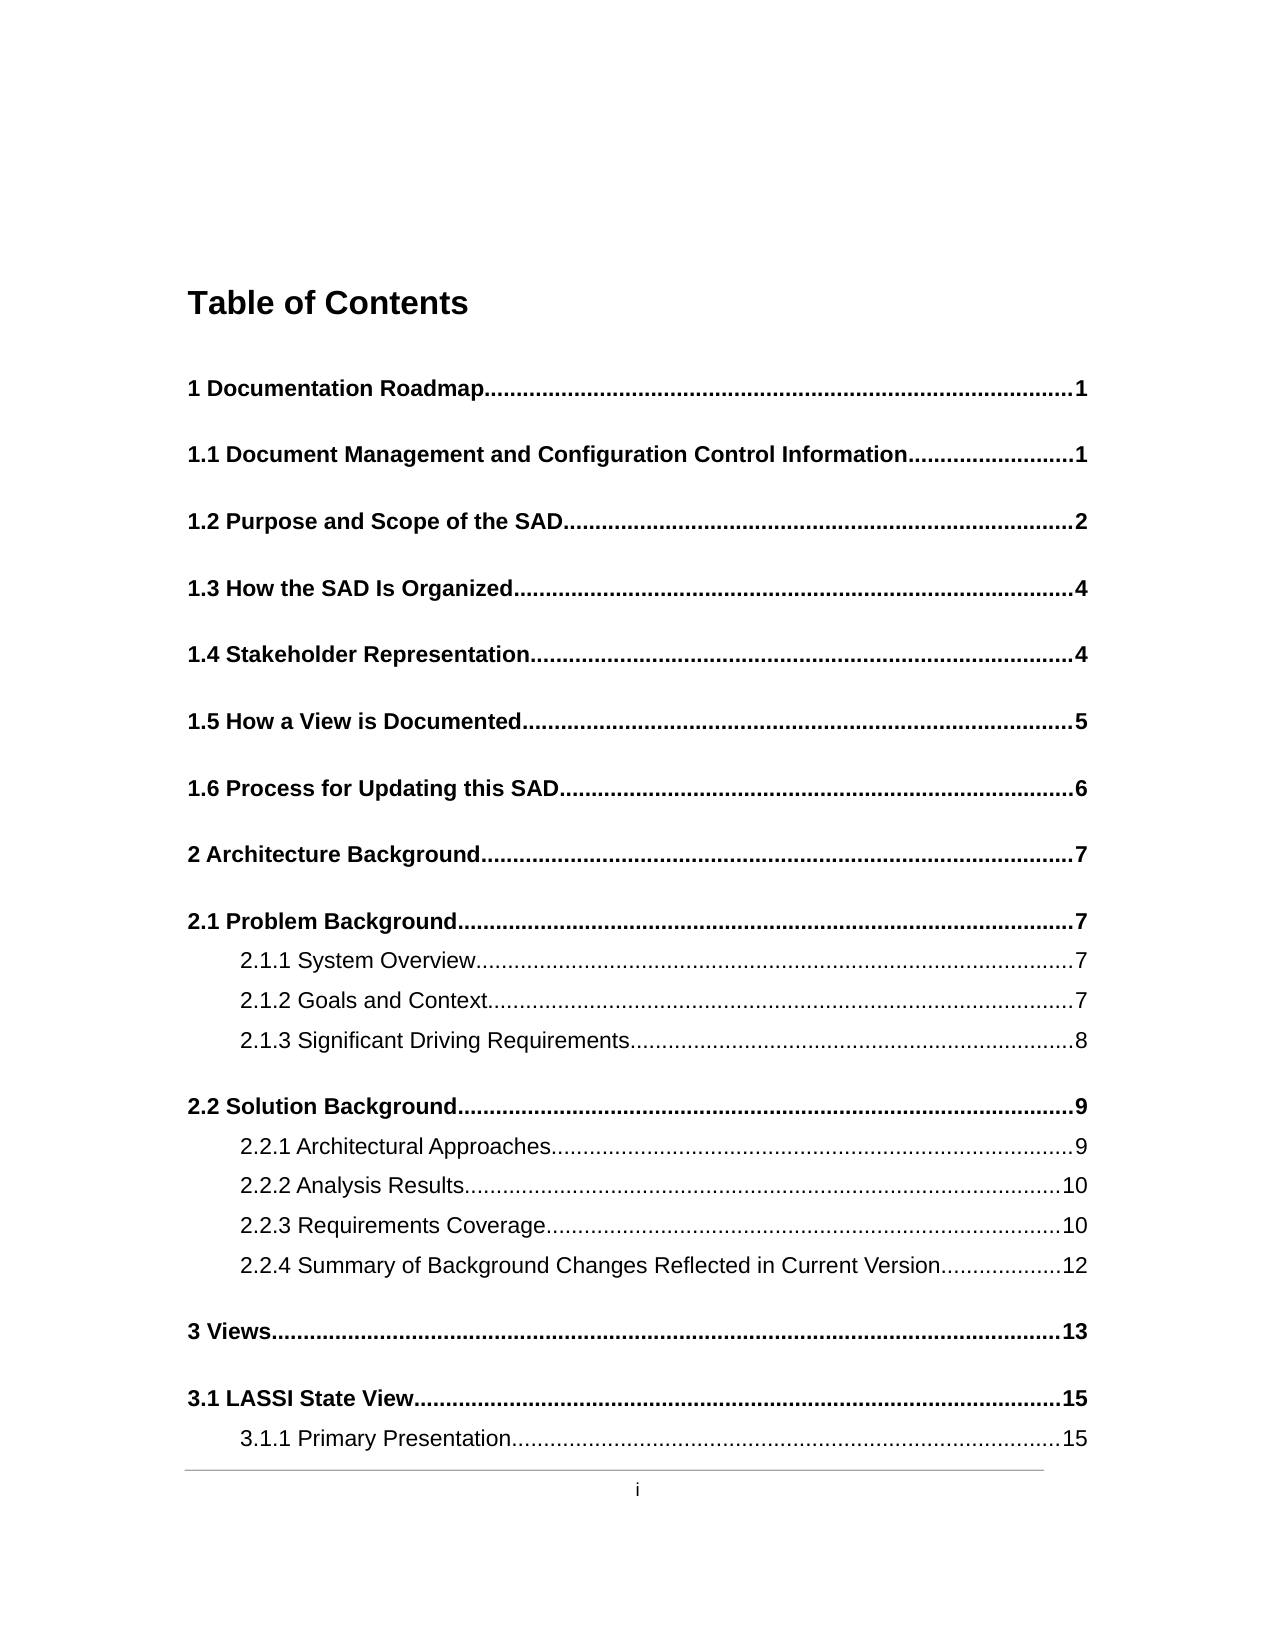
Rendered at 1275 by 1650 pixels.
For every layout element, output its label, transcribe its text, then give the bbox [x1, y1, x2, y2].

text 2.1.1 System Overview 7 [240, 945, 1087, 974]
text 2 Architecture Background 7 [187, 832, 1087, 868]
text 1.3 How the SAD Is Organized 4 [187, 566, 1087, 601]
text 1 Documentation Roadmap 1 [187, 366, 1087, 401]
text 2.2.2 Analysis Results 10 [240, 1170, 1087, 1199]
text 1.4 Stakeholder Representation 4 [187, 632, 1087, 668]
text 2.2 Solution Background 9 [187, 1084, 1087, 1120]
text 3.1.1 Primary Presentation 15 [240, 1422, 1087, 1451]
text 2.2.4 Summary of Background Changes Reflected in Current Version 12 [240, 1249, 1087, 1278]
text 1.1 Document Management and Configuration Control Information 1 [187, 432, 1087, 468]
text 2.2.1 Architectural Approaches 9 [240, 1130, 1087, 1159]
text 2.2.3 Requirements Coverage 10 [240, 1209, 1087, 1238]
text 1.5 How a View is Documented 5 [187, 699, 1087, 734]
text 3.1 LASSI State View 15 [187, 1376, 1087, 1411]
text 1.6 Process for Updating this SAD 6 [187, 766, 1087, 801]
text 3 Views 13 [187, 1309, 1087, 1345]
text 2.1 Problem Background 7 [187, 899, 1087, 934]
text 2.1.3 Significant Driving Requirements 8 [240, 1024, 1087, 1053]
subtitle Table of Contents [187, 283, 1087, 322]
text 2.1.2 Goals and Context 7 [240, 984, 1087, 1013]
text 1.2 Purpose and Scope of the SAD 2 [187, 499, 1087, 534]
